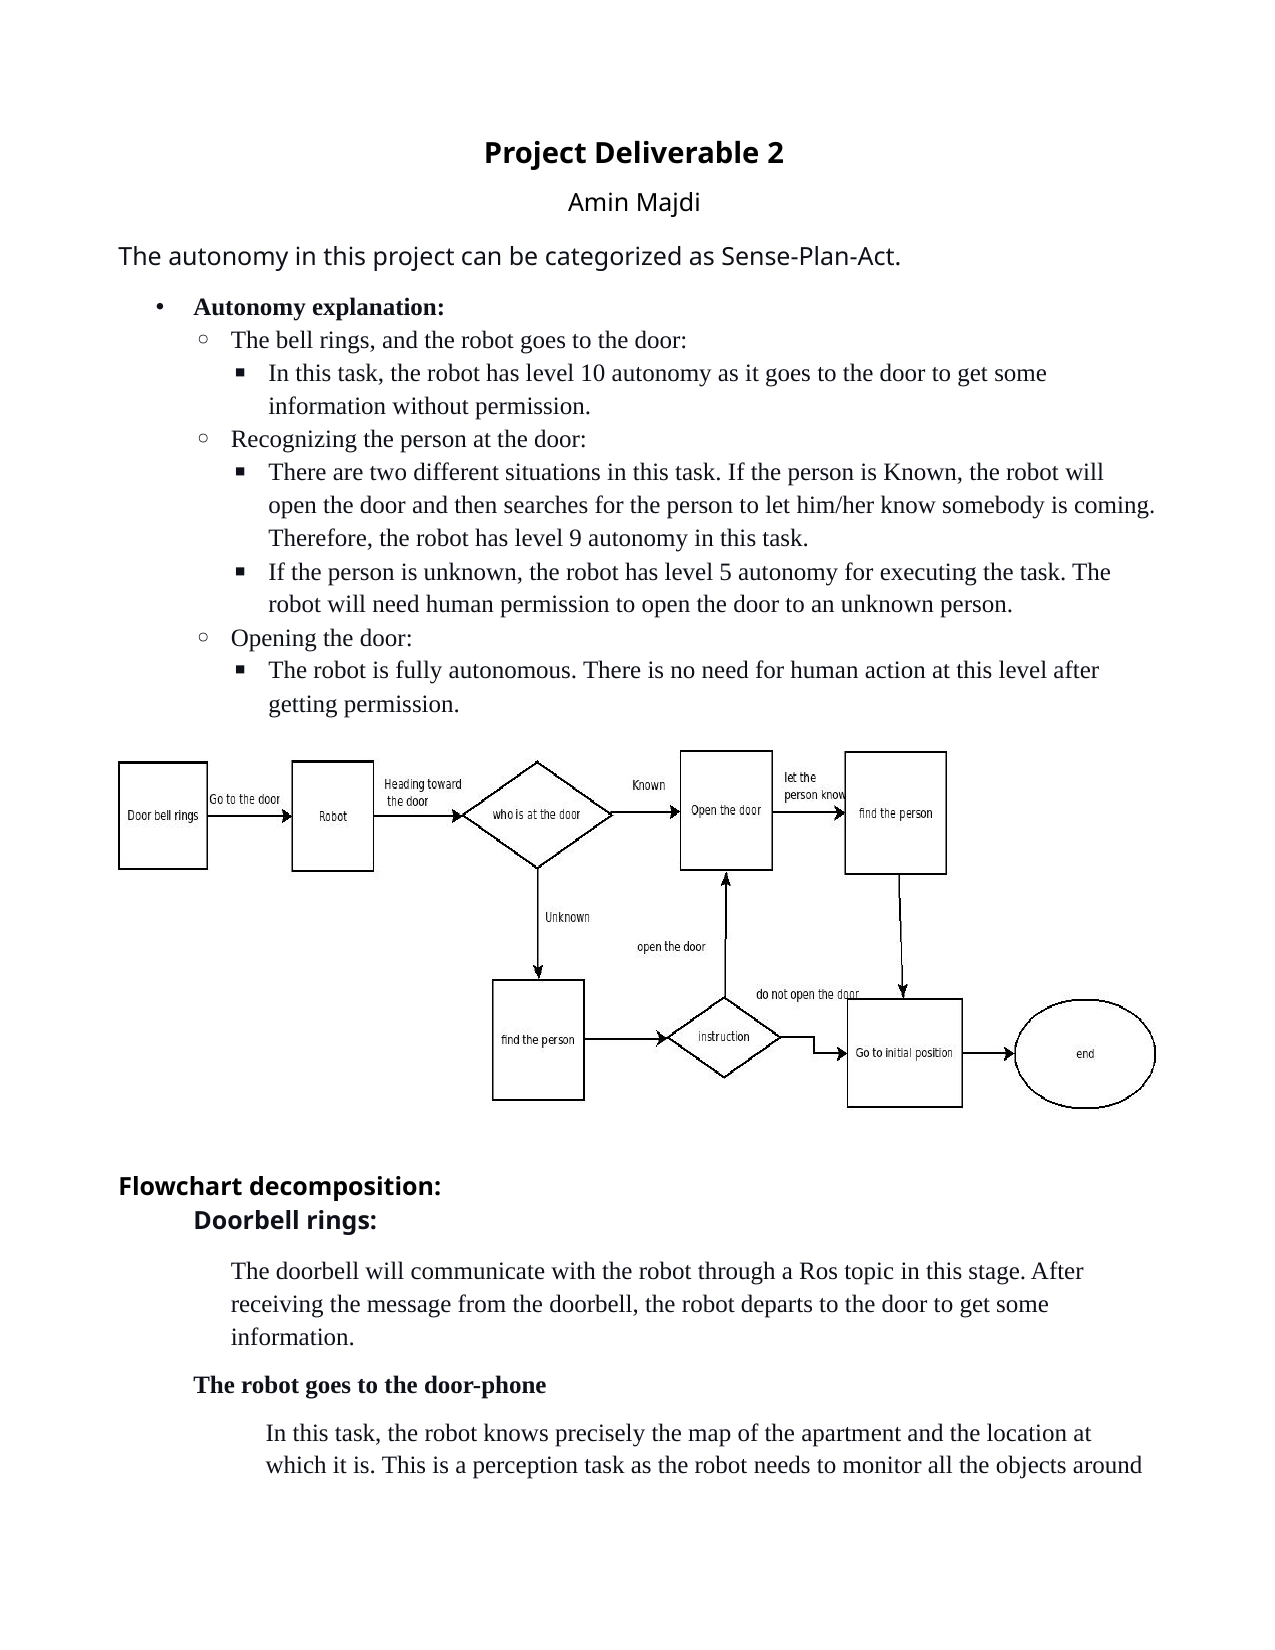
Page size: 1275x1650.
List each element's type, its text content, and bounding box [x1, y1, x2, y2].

list The bell rings, and the robot goes to the door: [193, 325, 1157, 354]
list In this task, the robot knows precisely the map of the apartment and the location at which it is. This is a perception task as the robot needs to monitor all the objects around [236, 1418, 1157, 1479]
list In this task, the robot has level 10 autonomy as it goes to the door to get some information without permission. [231, 358, 1157, 420]
subtitle Project Deliverable 2 [118, 133, 1157, 172]
text Amin Majdi [118, 185, 1157, 219]
list There are two different situations in this task. If the person is Known, the robot will open the door and then searches for the person to let him/her know somebody is coming. Therefore, the robot has level 9 autonomy in this task. [231, 457, 1157, 552]
list If the person is unknown, the robot has level 5 autonomy for executing the task. The robot will need human permission to open the door to an unknown person. [231, 557, 1157, 618]
list Recognizing the person at the door: [193, 424, 1157, 453]
list The doorbell will communicate with the robot through a Ros topic in this stage. After receiving the message from the doorbell, the robot departs to the door to get some information. [193, 1256, 1157, 1351]
list Autonomy explanation: [156, 292, 1157, 321]
text Flowchart decomposition: [118, 1168, 1157, 1203]
list The robot is fully autonomous. There is no need for human action at this level after getting permission. [231, 656, 1157, 717]
list Doorbell rings: [156, 1203, 1157, 1237]
picture [118, 750, 1157, 1111]
text The autonomy in this project can be categorized as Sense-Plan-Act. [118, 239, 1157, 273]
list The robot goes to the door-phone [156, 1370, 1157, 1399]
list Opening the door: [193, 623, 1157, 651]
